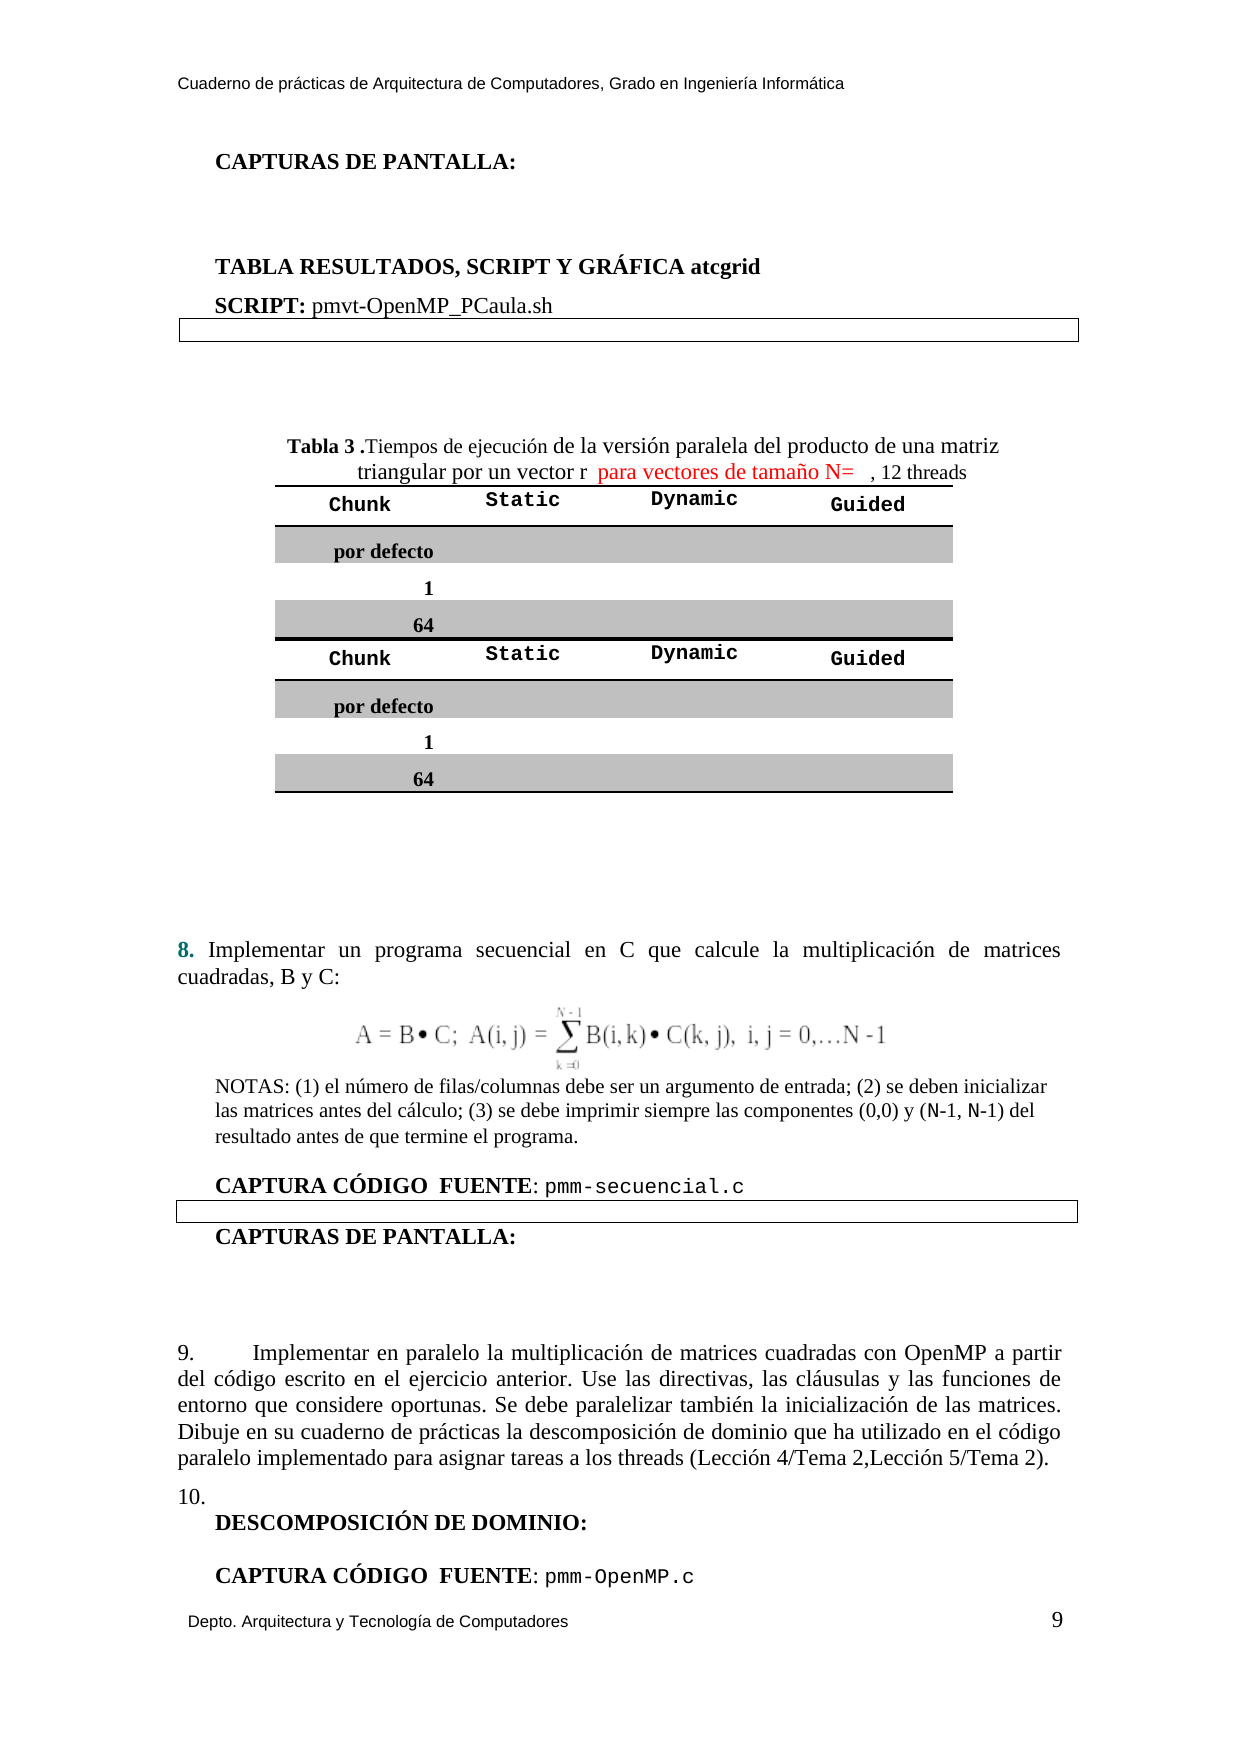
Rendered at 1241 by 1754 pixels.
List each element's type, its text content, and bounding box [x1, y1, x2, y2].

table_cell [445, 754, 606, 791]
table_cell [783, 527, 953, 563]
table_header Guided [783, 487, 953, 525]
table_header Dynamic [606, 487, 783, 525]
table_header Chunk [275, 641, 445, 679]
table_cell [606, 600, 783, 637]
text CAPTURAS DE PANTALLA: [215, 1223, 1063, 1249]
table_cell [445, 527, 606, 563]
table_cell [783, 600, 953, 637]
table_cell [783, 754, 953, 791]
table_cell [783, 718, 953, 754]
table_header [180, 319, 1078, 341]
table_cell [445, 600, 606, 637]
table_cell [445, 718, 606, 754]
table_cell 1 [275, 564, 445, 600]
table_header [177, 639, 275, 793]
table_cell 1 [275, 718, 445, 754]
list Implementar en paralelo la multiplicación de matrices cuadradas con OpenMP a partir del código escrito en el ejercicio anterior. Use las directivas, las cláusulas y las funciones de entorno que considere oportunas. Se debe paralelizar también la inicialización de las matrices. Dibuje en su cuaderno de prácticas la descomposición de dominio que ha utilizado en el código paralelo implementado para asignar tareas a los threads (Lección 4/Tema 2,Lección 5/Tema 2). [177, 1339, 1063, 1471]
list SCRIPT: pmvt-OpenMP_PCaula.sh [214, 292, 1063, 318]
table_header Guided [783, 641, 953, 679]
table_cell por defecto [275, 681, 445, 718]
table_header Static [445, 487, 606, 525]
table_cell 64 [275, 754, 445, 791]
table_header [953, 639, 1034, 793]
table_cell [445, 681, 606, 718]
table_cell [445, 564, 606, 600]
table_header Tiempos de ejecución de la versión paralela del producto de una matriz triangular por un vector r para vectores de tamaño N= , 12 threads [177, 407, 1034, 484]
table_cell 64 [275, 600, 445, 637]
table_cell [783, 564, 953, 600]
table_cell [177, 485, 1034, 639]
text TABLA RESULTADOS, SCRIPT Y GRÁFICA atcgrid [215, 253, 1063, 279]
table_header [177, 1201, 1077, 1222]
text DESCOMPOSICIÓN DE DOMINIO: [215, 1509, 1063, 1536]
table_header Dynamic [606, 641, 783, 679]
text NOTAS: (1) el número de filas/columnas debe ser un argumento de entrada; (2) se deben inicializar las matrices antes del cálculo; (3) se debe imprimir siempre las componentes (0,0) y (N-1, N-1) del resultado antes de que termine el programa. [215, 1074, 1063, 1148]
table_cell por defecto [275, 527, 445, 563]
table_header Chunk [275, 487, 445, 525]
list 8. Implementar un programa secuencial en C que calcule la multiplicación de matrices cuadradas, B y C: [177, 936, 1063, 989]
table_cell [606, 564, 783, 600]
text CAPTURA CÓDIGO FUENTE: pmm-secuencial.c [215, 1172, 1063, 1200]
table_cell [606, 527, 783, 563]
text CAPTURAS DE PANTALLA: [215, 148, 1063, 174]
text CAPTURA CÓDIGO FUENTE: pmm-OpenMP.c [215, 1562, 1063, 1590]
table_cell [606, 718, 783, 754]
table_cell [783, 681, 953, 718]
table_cell [606, 754, 783, 791]
table_header Static [445, 641, 606, 679]
table_cell [606, 681, 783, 718]
